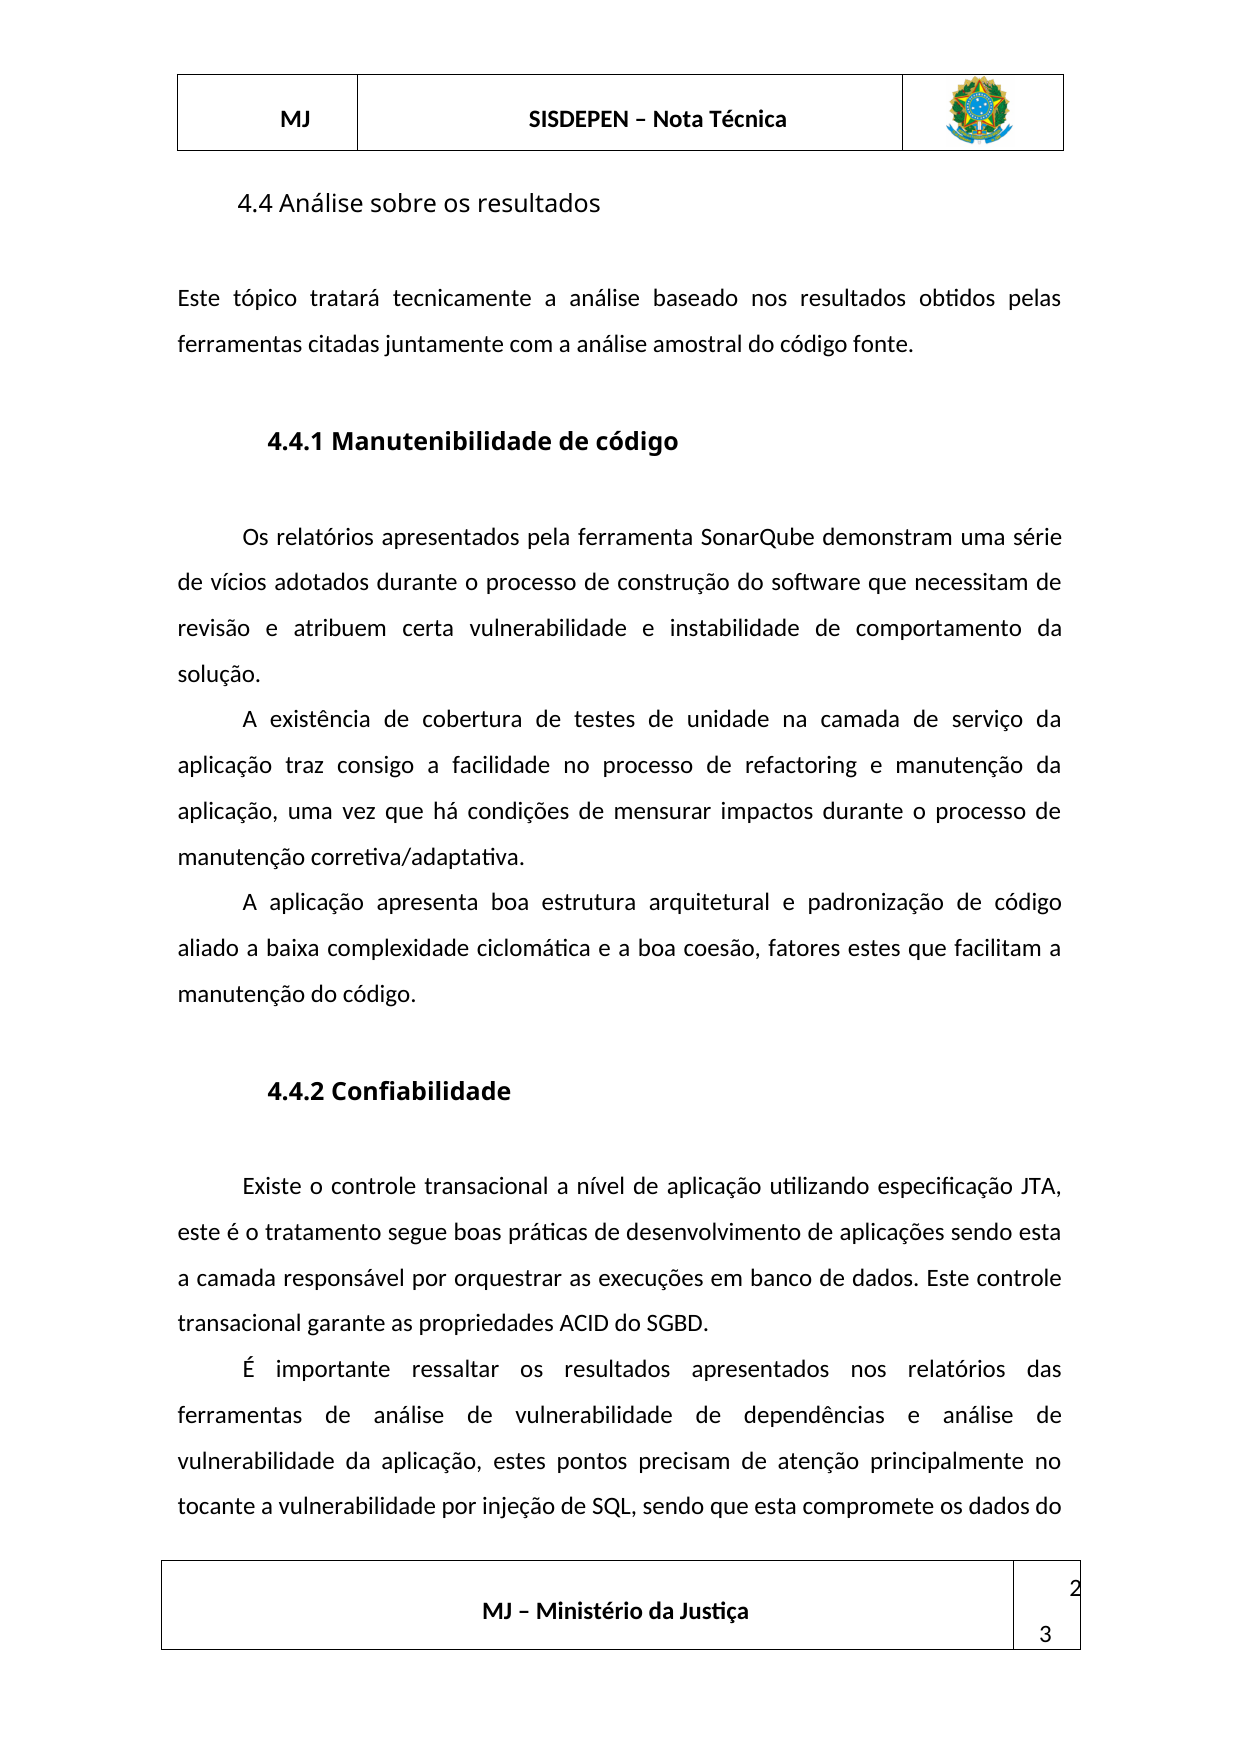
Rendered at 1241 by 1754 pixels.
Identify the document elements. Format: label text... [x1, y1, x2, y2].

subtitle 4.4 Análise sobre os resultados [601, 186, 1063, 220]
text Existe o controle transacional a nível de aplicação utilizando especificação JTA, este é o tratamento segue boas práticas de desenvolvimento de aplicações sendo esta a camada responsável por orquestrar as execuções em banco de dados. Este controle transacional garante as propriedades ACID do SGBD. [177, 1247, 1063, 1262]
subtitle 4.4.2 Confiabilidade [177, 1074, 267, 1108]
picture [944, 75, 1020, 149]
text É importante ressaltar os resultados apresentados nos relatórios das ferramentas de análise de vulnerabilidade de dependências e análise de vulnerabilidade da aplicação, estes pontos precisam de atenção principalmente no tocante a vulnerabilidade por injeção de SQL, sendo que esta compromete os dados do sistema. [177, 1475, 1063, 1491]
subtitle 4.4.1 Manutenibilidade de código [177, 424, 267, 458]
text A existência de cobertura de testes de unidade na camada de serviço da aplicação traz consigo a facilidade no processo de refactoring e manutenção da aplicação, uma vez que há condições de mensurar impactos durante o processo de manutenção corretiva/adaptativa. [177, 780, 1063, 795]
subtitle 4.4 Análise sobre os resultados [177, 186, 237, 220]
text É importante ressaltar os resultados apresentados nos relatórios das ferramentas de análise de vulnerabilidade de dependências e análise de vulnerabilidade da aplicação, estes pontos precisam de atenção principalmente no tocante a vulnerabilidade por injeção de SQL, sendo que esta compromete os dados do sistema. [177, 1353, 1063, 1399]
text A existência de cobertura de testes de unidade na camada de serviço da aplicação traz consigo a facilidade no processo de refactoring e manutenção da aplicação, uma vez que há condições de mensurar impactos durante o processo de manutenção corretiva/adaptativa. [177, 826, 1063, 871]
text Existe o controle transacional a nível de aplicação utilizando especificação JTA, este é o tratamento segue boas práticas de desenvolvimento de aplicações sendo esta a camada responsável por orquestrar as execuções em banco de dados. Este controle transacional garante as propriedades ACID do SGBD. [177, 1170, 1063, 1216]
subtitle 4.4.2 Confiabilidade [511, 1074, 1063, 1108]
text Existe o controle transacional a nível de aplicação utilizando especificação JTA, este é o tratamento segue boas práticas de desenvolvimento de aplicações sendo esta a camada responsável por orquestrar as execuções em banco de dados. Este controle transacional garante as propriedades ACID do SGBD. [177, 1292, 1063, 1338]
subtitle 4.4.1 Manutenibilidade de código [679, 424, 1063, 458]
text Os relatórios apresentados pela ferramenta SonarQube demonstram uma série de vícios adotados durante o processo de construção do software que necessitam de revisão e atribuem certa vulnerabilidade e instabilidade de comportamento da solução. [177, 643, 1063, 688]
text Este tópico tratará tecnicamente a análise baseado nos resultados obtidos pelas ferramentas citadas juntamente com a análise amostral do código fonte. [100, 313, 1063, 359]
text A aplicação apresenta boa estrutura arquitetural e padronização de código aliado a baixa complexidade ciclomática e a boa coesão, fatores estes que facilitam a manutenção do código. [177, 887, 1063, 932]
text Os relatórios apresentados pela ferramenta SonarQube demonstram uma série de vícios adotados durante o processo de construção do software que necessitam de revisão e atribuem certa vulnerabilidade e instabilidade de comportamento da solução. [177, 597, 1063, 612]
text É importante ressaltar os resultados apresentados nos relatórios das ferramentas de análise de vulnerabilidade de dependências e análise de vulnerabilidade da aplicação, estes pontos precisam de atenção principalmente no tocante a vulnerabilidade por injeção de SQL, sendo que esta compromete os dados do sistema. [177, 1429, 1063, 1445]
text A aplicação apresenta boa estrutura arquitetural e padronização de código aliado a baixa complexidade ciclomática e a boa coesão, fatores estes que facilitam a manutenção do código. [177, 963, 1063, 1008]
text Os relatórios apresentados pela ferramenta SonarQube demonstram uma série de vícios adotados durante o processo de construção do software que necessitam de revisão e atribuem certa vulnerabilidade e instabilidade de comportamento da solução. [177, 521, 1063, 566]
text A existência de cobertura de testes de unidade na camada de serviço da aplicação traz consigo a facilidade no processo de refactoring e manutenção da aplicação, uma vez que há condições de mensurar impactos durante o processo de manutenção corretiva/adaptativa. [177, 704, 1063, 749]
